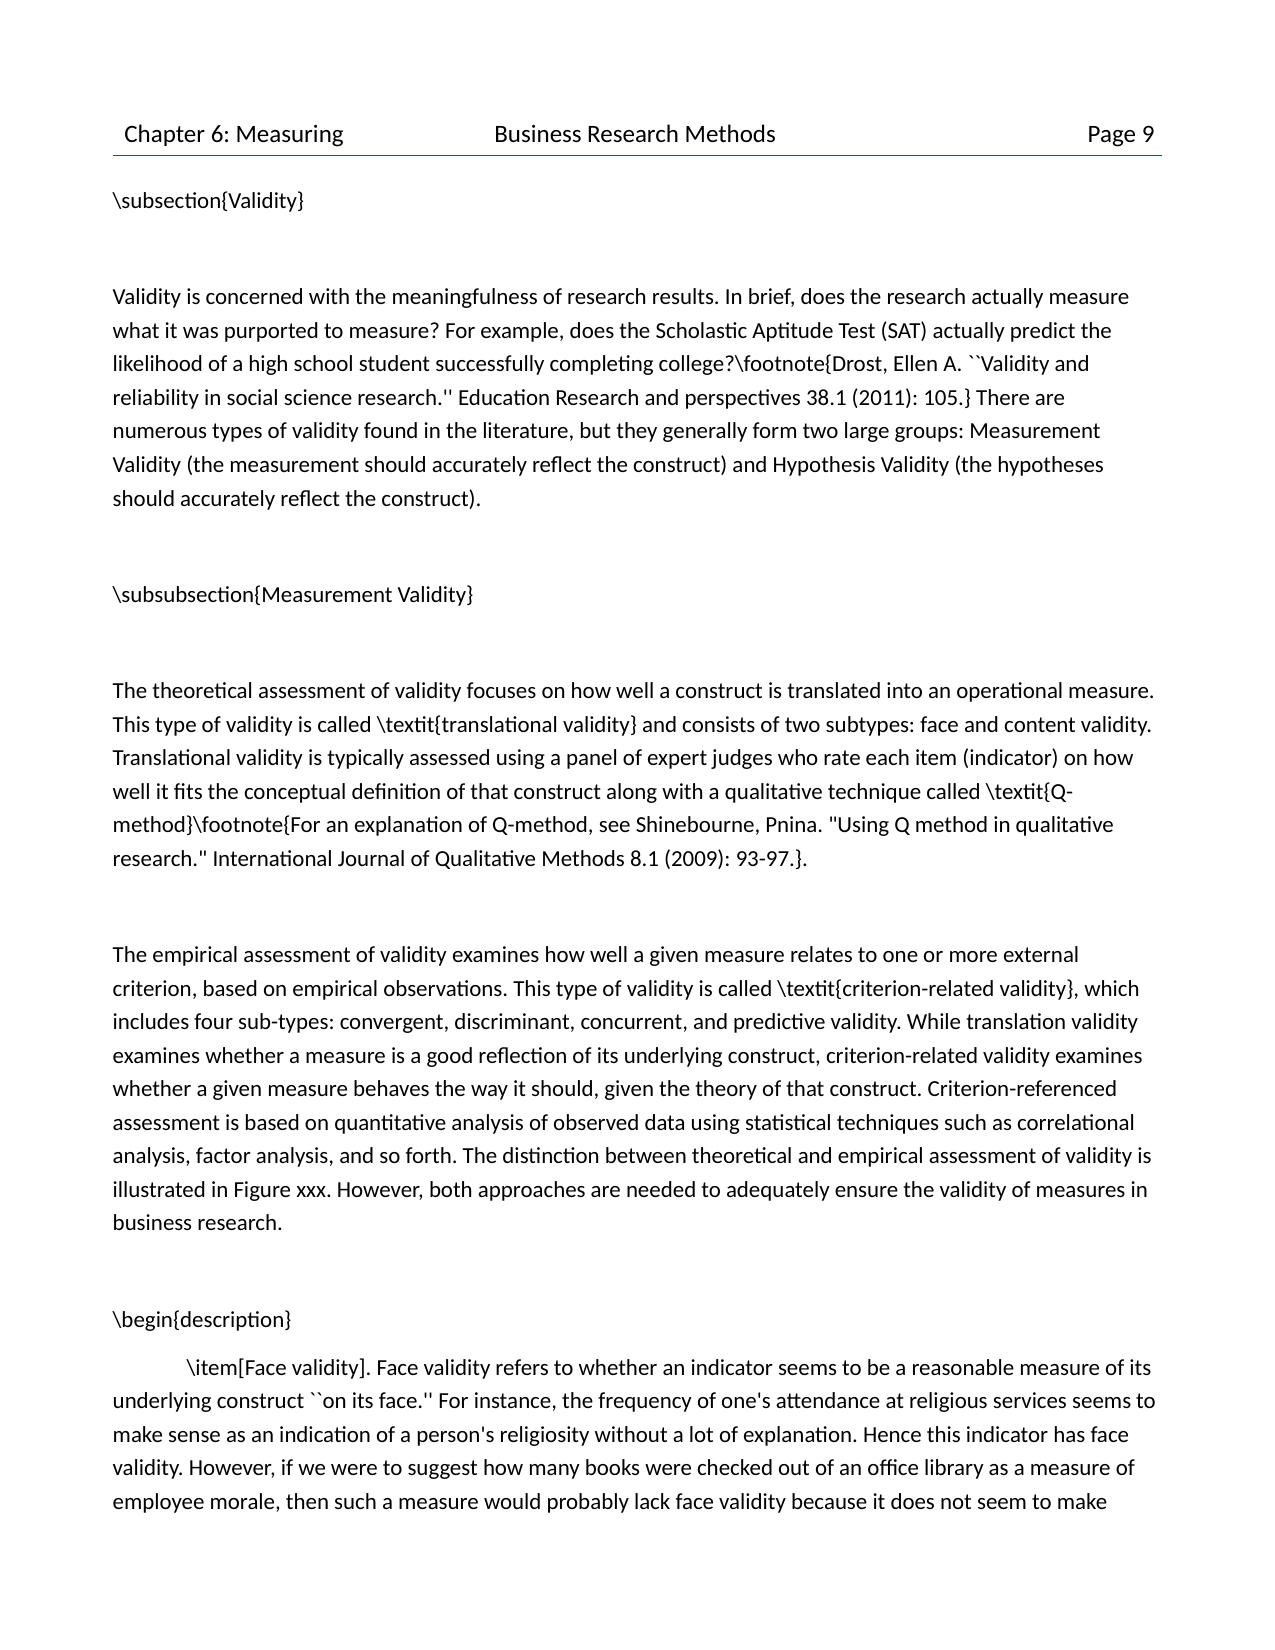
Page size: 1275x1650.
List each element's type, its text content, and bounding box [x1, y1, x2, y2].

text \subsection{Validity} [112, 186, 1162, 214]
text \begin{description} [112, 1305, 1162, 1333]
text \item[Face validity]. Face validity refers to whether an indicator seems to be a reasonable measure of its underlying construct ``on its face.'' For instance, the frequency of one's attendance at religious services seems to make sense as an indication of a person's religiosity without a lot of explanation. Hence this indicator has face validity. However, if we were to suggest how many books were checked out of an office library as a measure of employee morale, then such a measure would probably lack face validity because it does not seem to make [112, 1353, 1162, 1515]
text Validity is concerned with the meaningfulness of research results. In brief, does the research actually measure what it was purported to measure? For example, does the Scholastic Aptitude Test (SAT) actually predict the likelihood of a high school student successfully completing college?\footnote{Drost, Ellen A. ``Validity and reliability in social science research.'' Education Research and perspectives 38.1 (2011): 105.} There are numerous types of validity found in the literature, but they generally form two large groups: Measurement Validity (the measurement should accurately reflect the construct) and Hypothesis Validity (the hypotheses should accurately reflect the construct). [112, 282, 1162, 512]
text The theoretical assessment of validity focuses on how well a construct is translated into an operational measure. This type of validity is called \textit{translational validity} and consists of two subtypes: face and content validity. Translational validity is typically assessed using a panel of expert judges who rate each item (indicator) on how well it fits the conceptual definition of that construct along with a qualitative technique called \textit{Q-method}\footnote{For an explanation of Q-method, see Shinebourne, Pnina. "Using Q method in qualitative research." International Journal of Qualitative Methods 8.1 (2009): 93-97.}. [112, 676, 1162, 872]
text The empirical assessment of validity examines how well a given measure relates to one or more external criterion, based on empirical observations. This type of validity is called \textit{criterion-related validity}, which includes four sub-types: convergent, discriminant, concurrent, and predictive validity. While translation validity examines whether a measure is a good reflection of its underlying construct, criterion-related validity examines whether a given measure behaves the way it should, given the theory of that construct. Criterion-referenced assessment is based on quantitative analysis of observed data using statistical techniques such as correlational analysis, factor analysis, and so forth. The distinction between theoretical and empirical assessment of validity is illustrated in Figure xxx. However, both approaches are needed to adequately ensure the validity of measures in business research. [112, 940, 1162, 1236]
text \subsubsection{Measurement Validity} [112, 580, 1162, 608]
